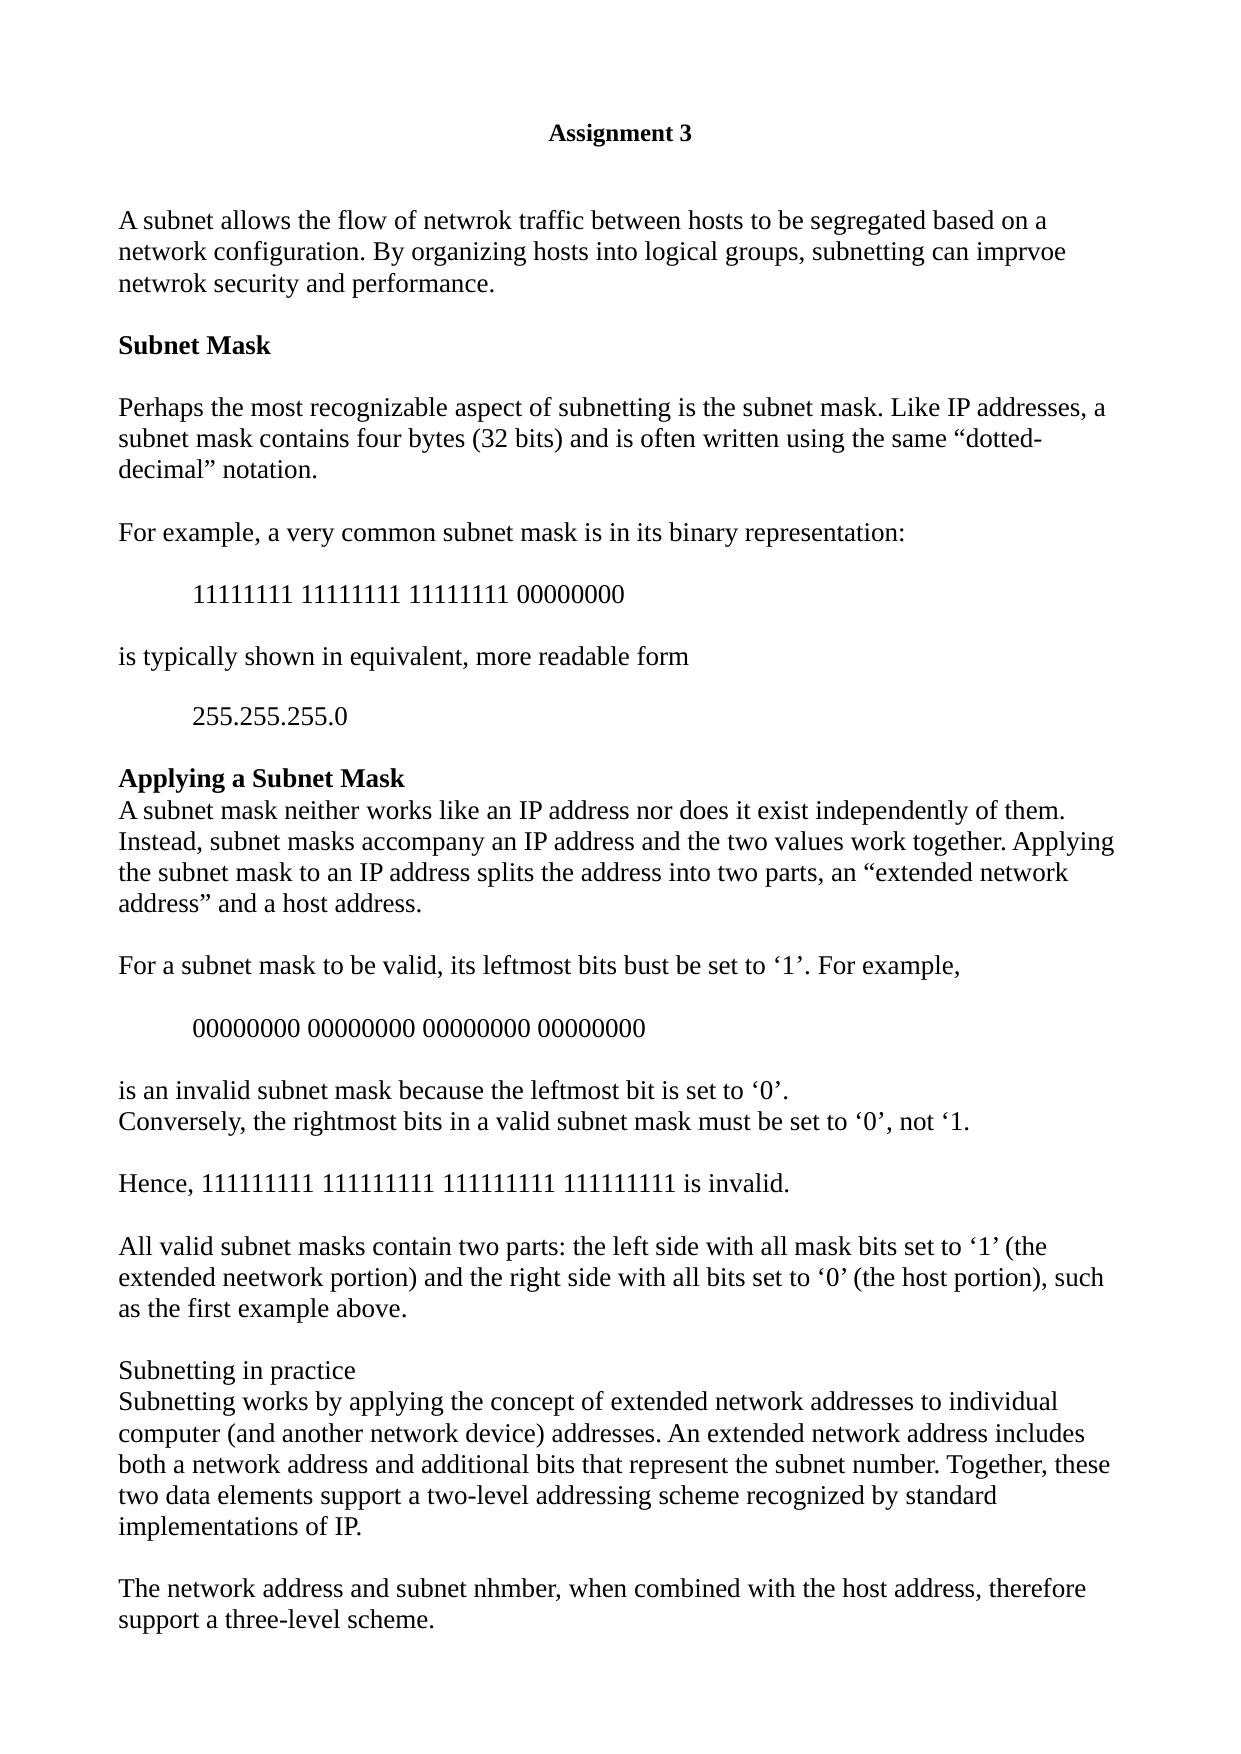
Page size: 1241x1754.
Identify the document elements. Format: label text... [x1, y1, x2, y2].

text 255.255.255.0 Applying a Subnet Mask A subnet mask neither works like an IP address nor does it exist independently of them. Instead, subnet masks accompany an IP address and the two values work together. Applying the subnet mask to an IP address splits the address into two parts, an “extended network address” and a host address. For a subnet mask to be valid, its leftmost bits bust be set to ‘1’. For example, 00000000 00000000 00000000 00000000 is an invalid subnet mask because the leftmost bit is set to ‘0’. Conversely, the rightmost bits in a valid subnet mask must be set to ‘0’, not ‘1. Hence, 111111111 111111111 111111111 111111111 is invalid. All valid subnet masks contain two parts: the left side with all mask bits set to ‘1’ (the extended neetwork portion) and the right side with all bits set to ‘0’ (the host portion), such as the first example above. Subnetting in practice Subnetting works by applying the concept of extended network addresses to individual computer (and another network device) addresses. An extended network address includes both a network address and additional bits that represent the subnet number. Together, these two data elements support a two-level addressing scheme recognized by standard implementations of IP. The network address and subnet nhmber, when combined with the host address, therefore support a three-level scheme. [118, 700, 1122, 1635]
text A subnet allows the flow of netwrok traffic between hosts to be segregated based on a network configuration. By organizing hosts into logical groups, subnetting can imprvoe netwrok security and performance. Subnet Mask Perhaps the most recognizable aspect of subnetting is the subnet mask. Like IP addresses, a subnet mask contains four bytes (32 bits) and is often written using the same “dotted-decimal” notation. For example, a very common subnet mask is in its binary representation: 11111111 11111111 11111111 00000000 is typically shown in equivalent, more readable form [118, 176, 1122, 700]
text Assignment 3 [118, 118, 1122, 176]
